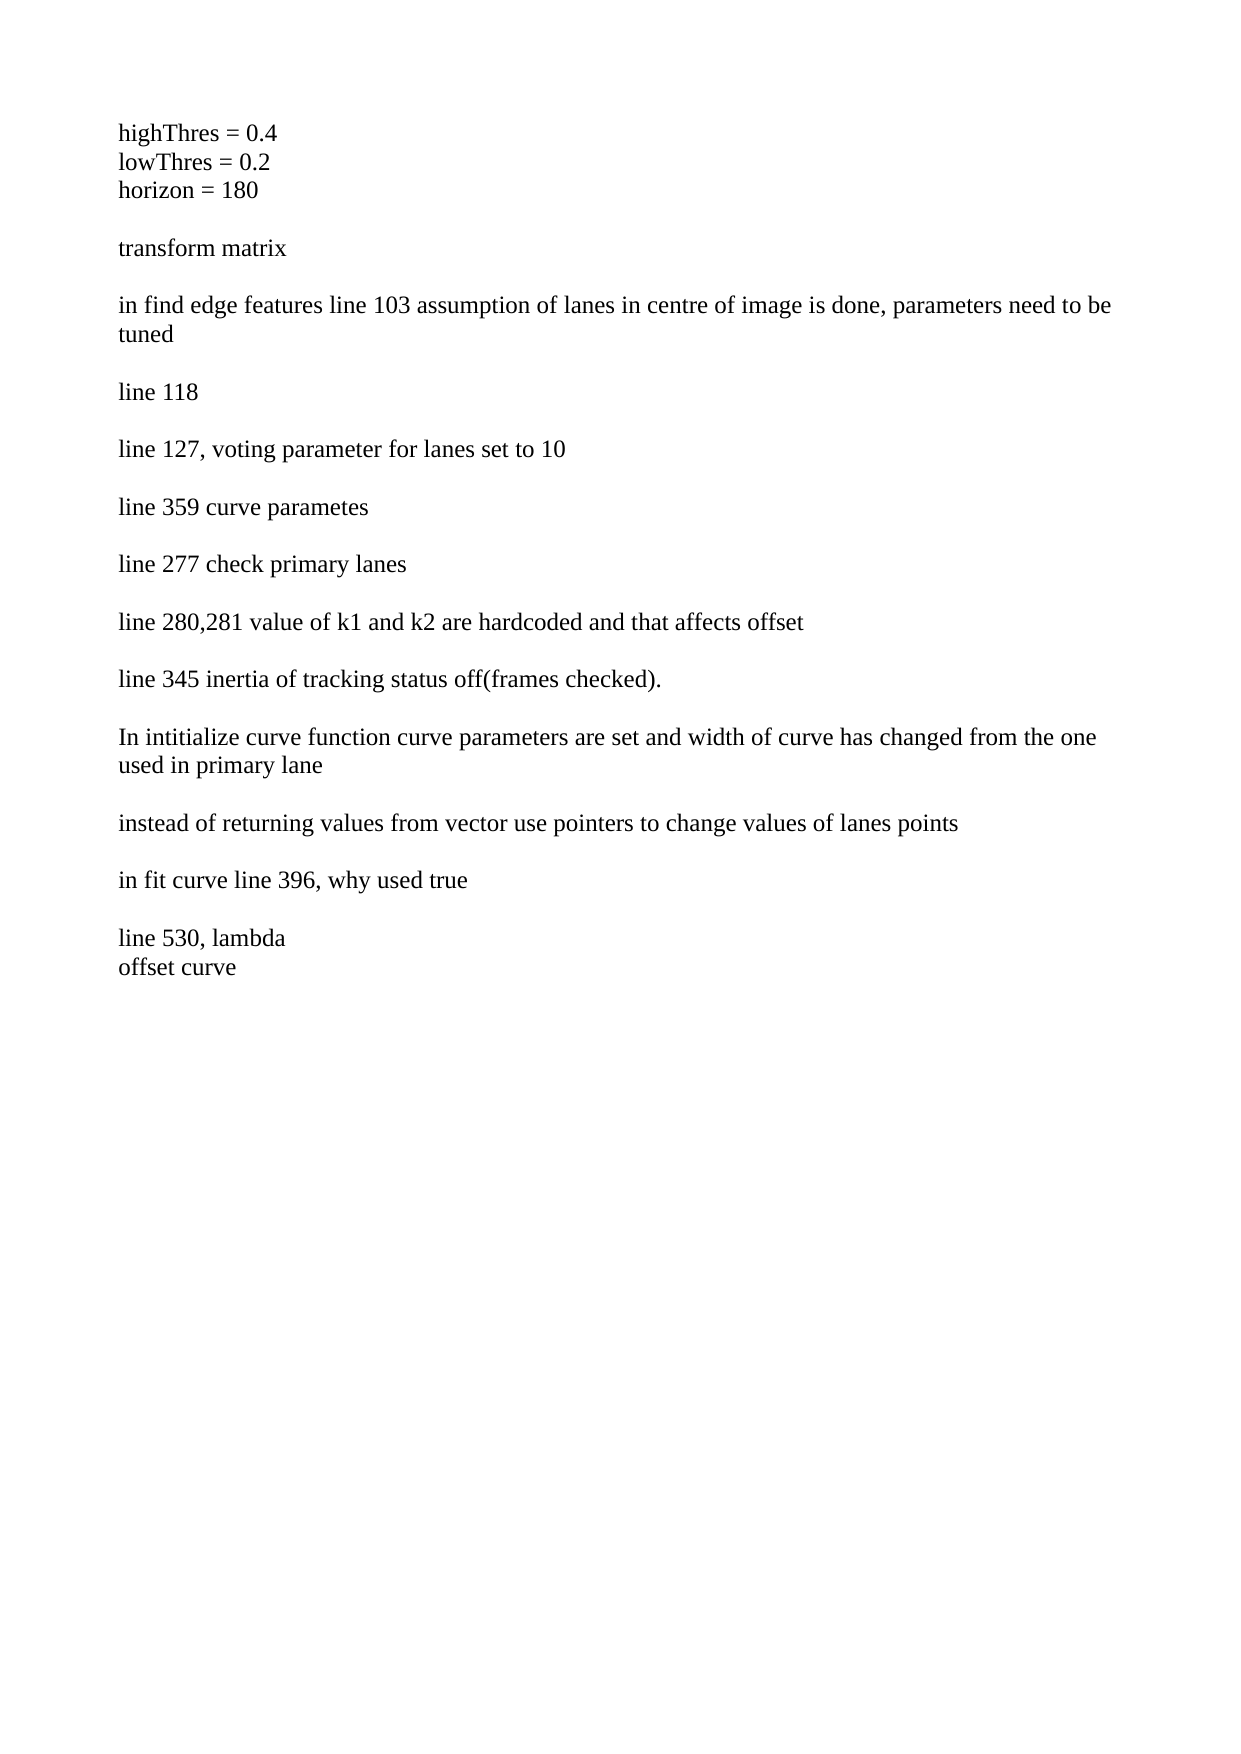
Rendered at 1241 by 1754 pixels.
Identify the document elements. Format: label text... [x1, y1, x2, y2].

text line 359 curve parametes [118, 492, 1122, 521]
text transform matrix [118, 233, 1122, 262]
text line 127, voting parameter for lanes set to 10 [118, 434, 1122, 463]
text highThres = 0.4 [118, 118, 1122, 147]
text line 280,281 value of k1 and k2 are hardcoded and that affects offset [118, 607, 1122, 636]
text lowThres = 0.2 [118, 147, 1122, 176]
text line 118 [118, 377, 1122, 406]
text line 345 inertia of tracking status off(frames checked). [118, 664, 1122, 693]
text in find edge features line 103 assumption of lanes in centre of image is done, parameters need to be tuned [118, 291, 1122, 348]
text line 530, lambda [118, 923, 1122, 952]
text in fit curve line 396, why used true [118, 866, 1122, 894]
text horizon = 180 [118, 176, 1122, 204]
text instead of returning values from vector use pointers to change values of lanes points [118, 808, 1122, 837]
text line 277 check primary lanes [118, 549, 1122, 578]
text In intitialize curve function curve parameters are set and width of curve has changed from the one used in primary lane [118, 722, 1122, 779]
text offset curve [118, 952, 1122, 981]
